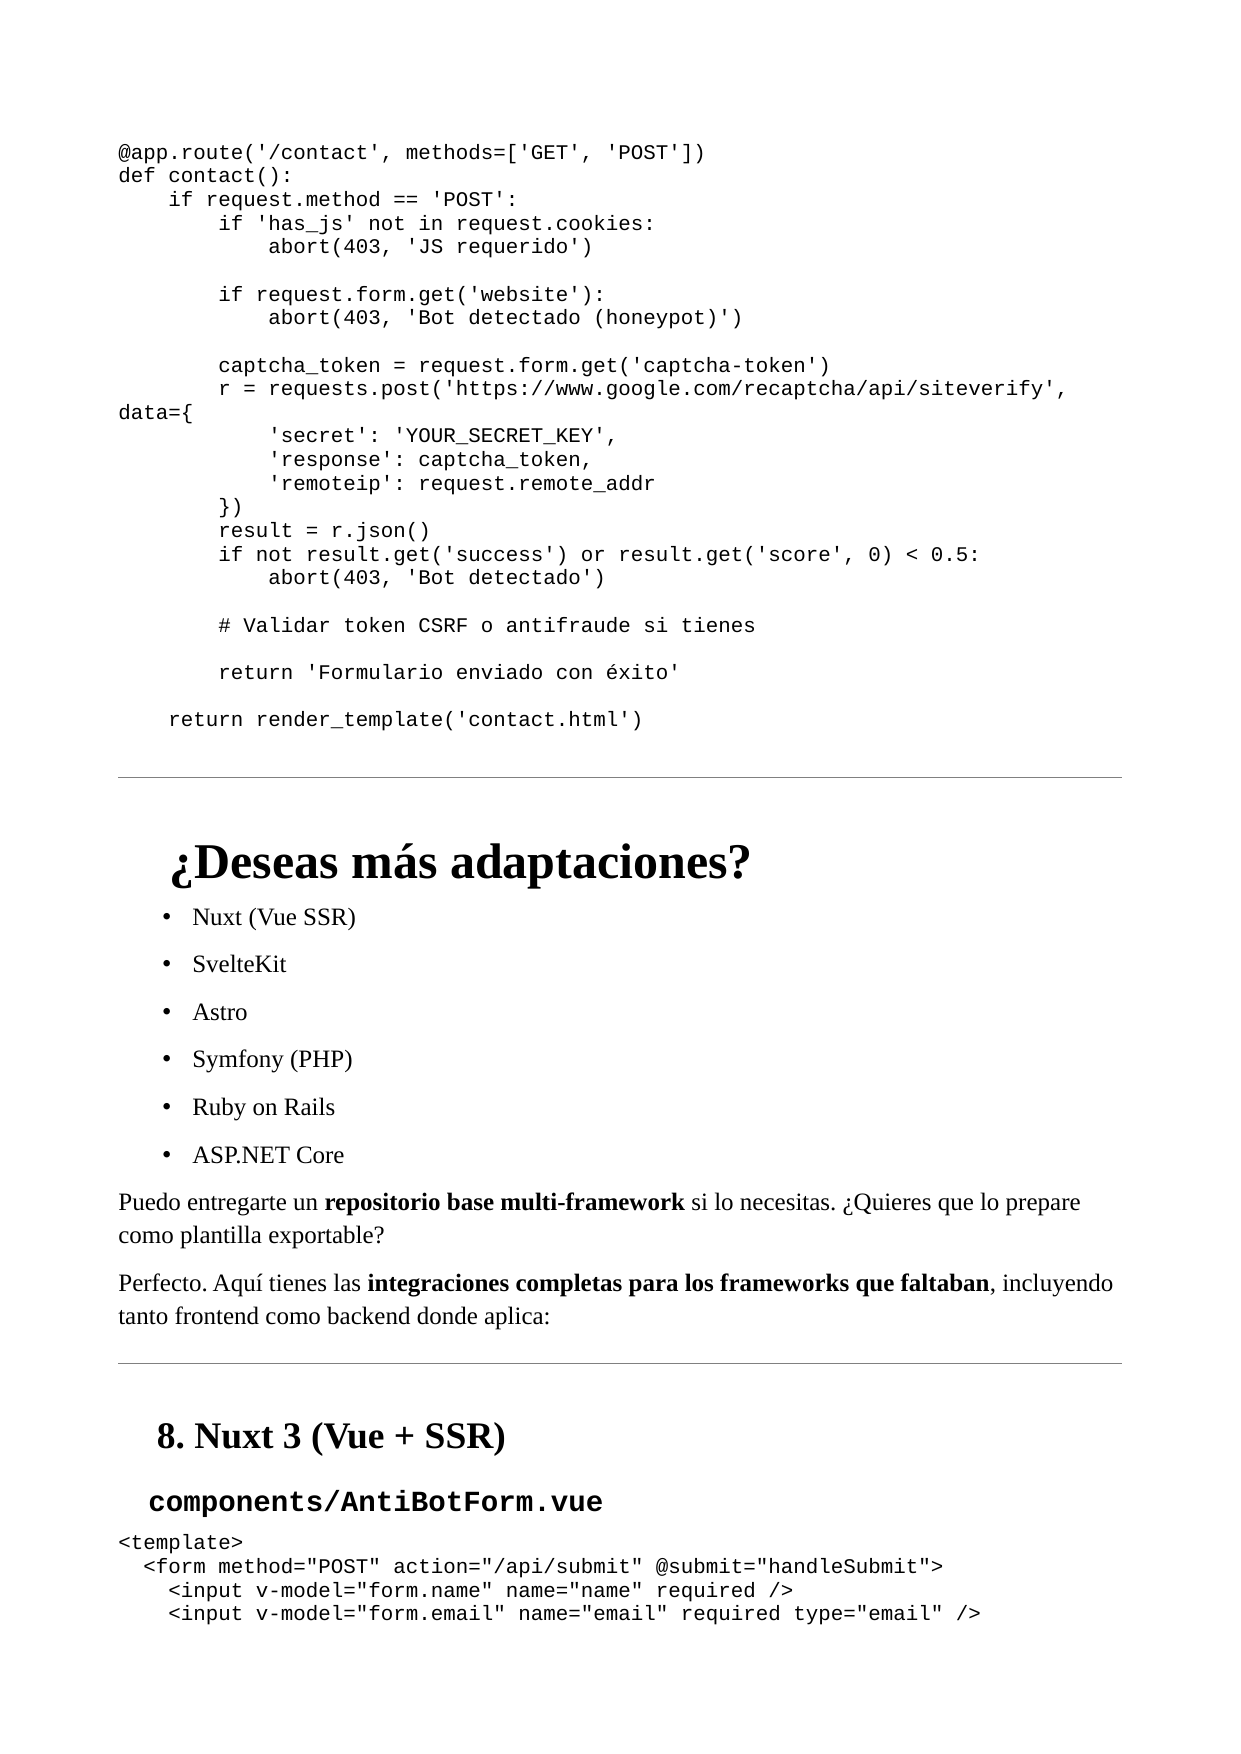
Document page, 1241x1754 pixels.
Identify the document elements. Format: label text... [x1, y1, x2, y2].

text Puedo entregarte un repositorio base multi-framework si lo necesitas. ¿Quieres que lo prepare como plantilla exportable? [118, 1187, 1122, 1249]
list Ruby on Rails [162, 1092, 1122, 1121]
text <input v-model="form.name" name="name" required /> [118, 1580, 1122, 1603]
text if not result.get('success') or result.get('score', 0) < 0.5: [118, 544, 1122, 567]
text <input v-model="form.email" name="email" required type="email" /> [118, 1603, 1122, 1627]
text @app.route('/contact', methods=['GET', 'POST']) [118, 142, 1122, 165]
text if request.form.get('website'): [118, 284, 1122, 307]
text 'response': captcha_token, [118, 449, 1122, 473]
list ASP.NET Core [162, 1140, 1122, 1168]
text # Validar token CSRF o antifraude si tienes [118, 615, 1122, 638]
text if 'has_js' not in request.cookies: [118, 213, 1122, 236]
text Perfecto. Aquí tienes las integraciones completas para los frameworks que faltaban, incluyendo tanto frontend como backend donde aplica: [118, 1268, 1122, 1330]
list Nuxt (Vue SSR) [162, 902, 1122, 930]
subtitle 🧭 8. Nuxt 3 (Vue + SSR) [118, 1414, 1122, 1457]
text return 'Formulario enviado con éxito' [118, 662, 1122, 686]
text r = requests.post('https://www.google.com/recaptcha/api/siteverify', data={ [118, 378, 1122, 426]
text abort(403, 'JS requerido') [118, 236, 1122, 260]
text 'remoteip': request.remote_addr [118, 473, 1122, 496]
text captcha_token = request.form.get('captcha-token') [118, 354, 1122, 378]
text <form method="POST" action="/api/submit" @submit="handleSubmit"> [118, 1556, 1122, 1580]
text if request.method == 'POST': [118, 189, 1122, 213]
text result = r.json() [118, 520, 1122, 544]
text return render_template('contact.html') [118, 709, 1122, 733]
list SvelteKit [162, 949, 1122, 978]
text def contact(): [118, 165, 1122, 189]
subtitle ✅ components/AntiBotForm.vue [118, 1484, 1122, 1520]
text abort(403, 'Bot detectado') [118, 567, 1122, 591]
text <template> [118, 1532, 1122, 1556]
text 'secret': 'YOUR_SECRET_KEY', [118, 426, 1122, 449]
list Symfony (PHP) [162, 1044, 1122, 1073]
text abort(403, 'Bot detectado (honeypot)') [118, 307, 1122, 331]
subtitle 🌐 ¿Deseas más adaptaciones? [118, 832, 1122, 889]
text }) [118, 496, 1122, 520]
list Astro [162, 997, 1122, 1026]
